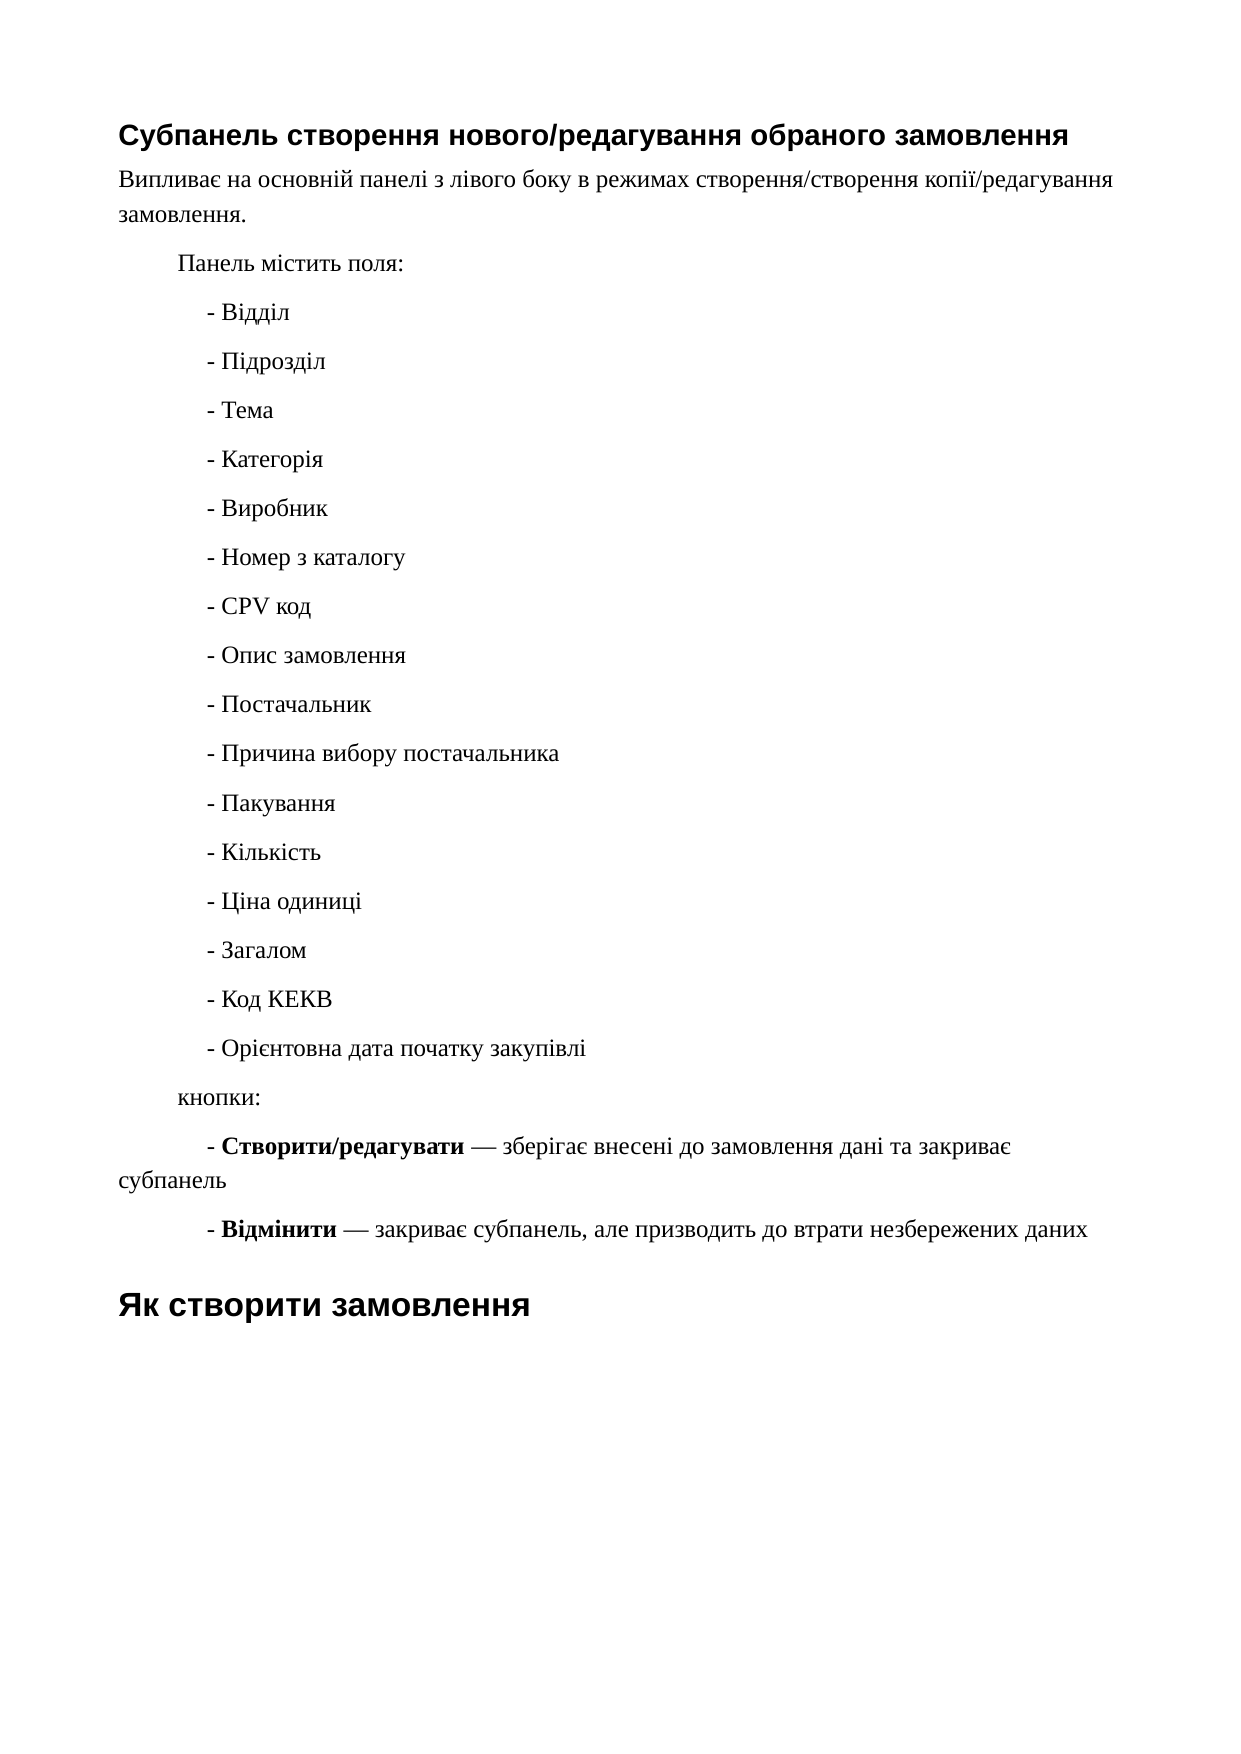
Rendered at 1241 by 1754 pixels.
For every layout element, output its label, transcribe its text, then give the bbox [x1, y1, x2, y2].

text - Загалом [118, 935, 1122, 963]
text - Постачальник [118, 689, 1122, 718]
subtitle Субпанель створення нового/редагування обраного замовлення [118, 118, 1122, 152]
text - Ціна одиниці [118, 886, 1122, 914]
subtitle Як створити замовлення [118, 1284, 1122, 1323]
text - CPV код [118, 591, 1122, 620]
text кнопки: [118, 1082, 1122, 1111]
text - Номер з каталогу [118, 542, 1122, 571]
text - Створити/редагувати — зберігає внесені до замовлення дані та закриває субпанель [118, 1131, 1122, 1194]
text Панель містить поля: [118, 248, 1122, 277]
text - Кількість [118, 837, 1122, 865]
text - Причина вибору постачальника [118, 738, 1122, 767]
text - Відмінити — закриває субпанель, але призводить до втрати незбережених даних [118, 1214, 1122, 1243]
text - Код КЕКВ [118, 984, 1122, 1013]
text - Тема [118, 395, 1122, 424]
text - Пакування [118, 788, 1122, 816]
text Випливає на основній панелі з лівого боку в режимах створення/створення копії/редагування замовлення. [118, 164, 1122, 228]
text - Категорія [118, 444, 1122, 473]
text - Підрозділ [118, 346, 1122, 375]
text - Виробник [118, 493, 1122, 522]
text - Опис замовлення [118, 640, 1122, 669]
text - Відділ [118, 297, 1122, 326]
text - Орієнтовна дата початку закупівлі [118, 1033, 1122, 1062]
